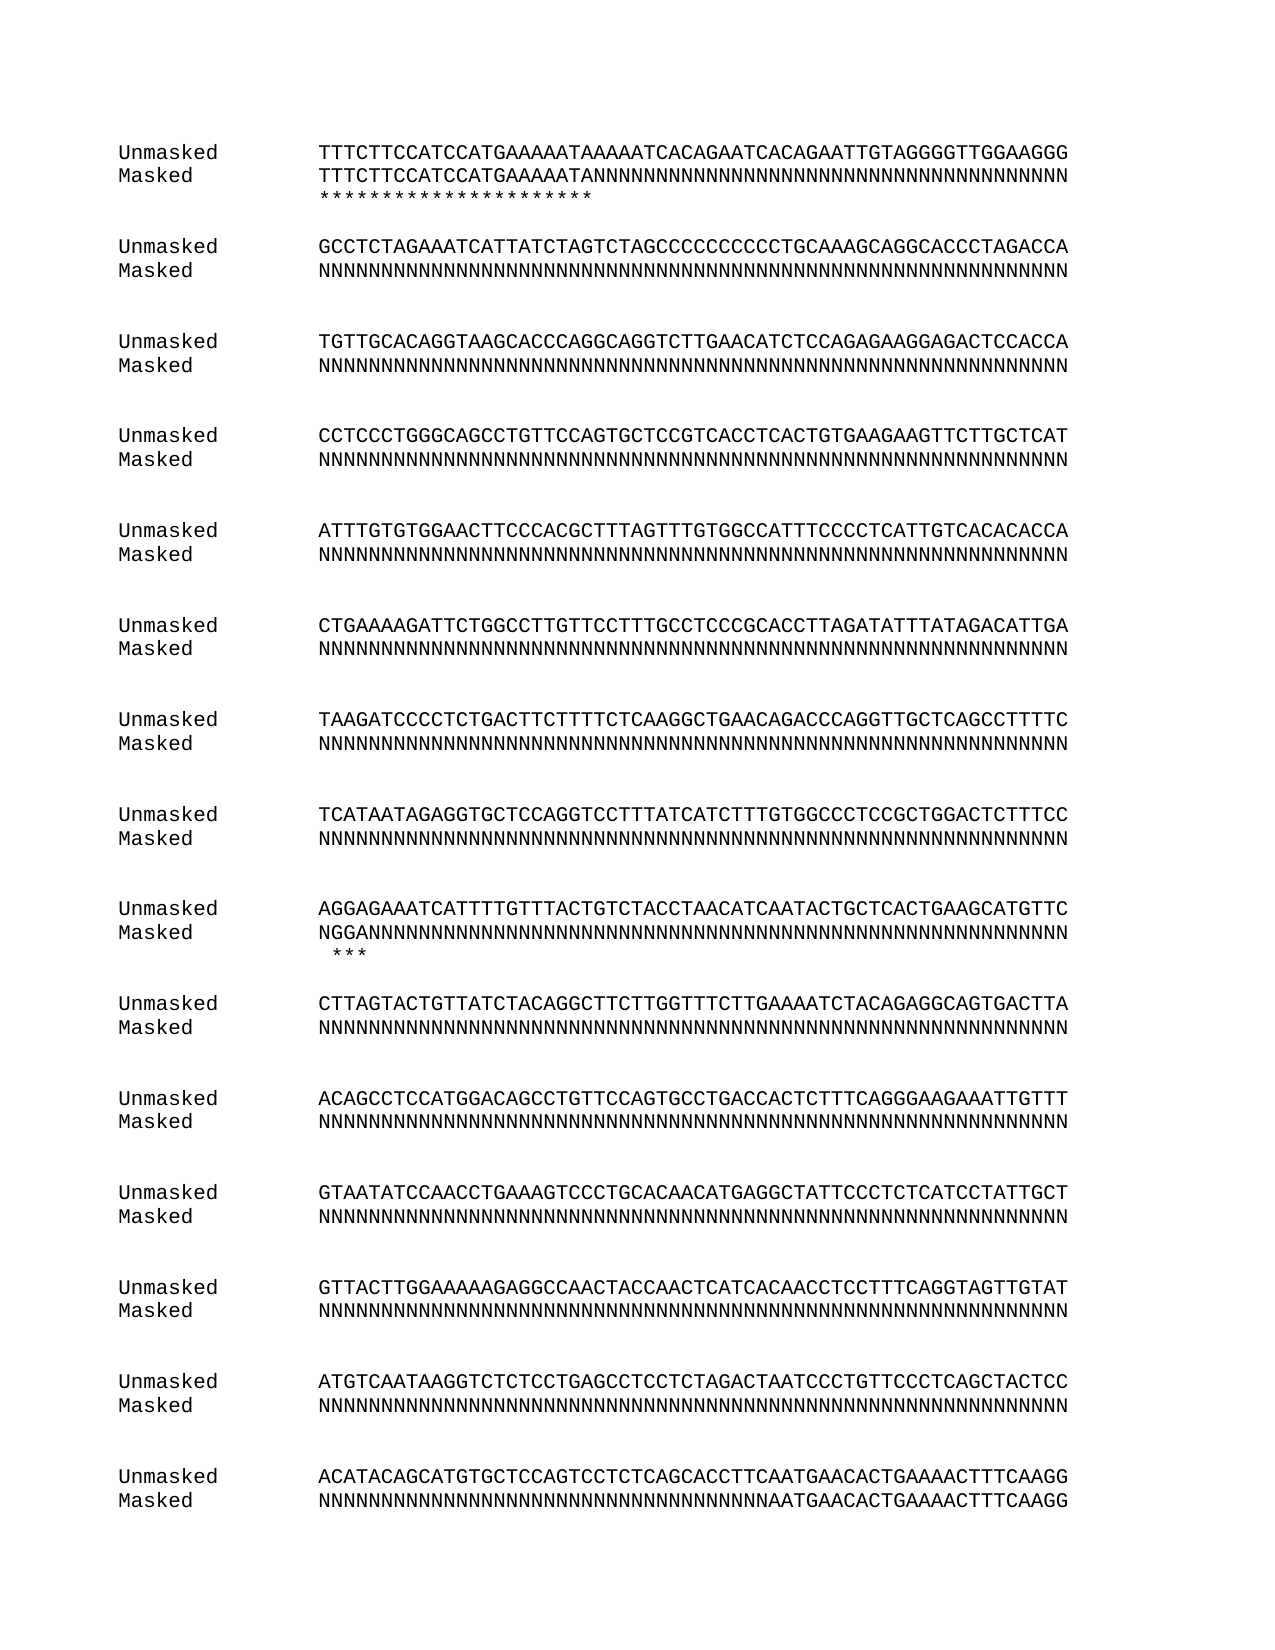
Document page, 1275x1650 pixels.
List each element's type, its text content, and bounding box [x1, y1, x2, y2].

text Unmasked ACATACAGCATGTGCTCCAGTCCTCTCAGCACCTTCAATGAACACTGAAAACTTTCAAGG [118, 1466, 1157, 1489]
text Unmasked GTTACTTGGAAAAAGAGGCCAACTACCAACTCATCACAACCTCCTTTCAGGTAGTTGTAT [118, 1277, 1157, 1300]
text Masked NNNNNNNNNNNNNNNNNNNNNNNNNNNNNNNNNNNNNNNNNNNNNNNNNNNNNNNNNNNN [118, 1017, 1157, 1040]
text Masked NNNNNNNNNNNNNNNNNNNNNNNNNNNNNNNNNNNNNNNNNNNNNNNNNNNNNNNNNNNN [118, 1395, 1157, 1419]
text Masked NNNNNNNNNNNNNNNNNNNNNNNNNNNNNNNNNNNNNNNNNNNNNNNNNNNNNNNNNNNN [118, 638, 1157, 662]
text Unmasked TAAGATCCCCTCTGACTTCTTTTCTCAAGGCTGAACAGACCCAGGTTGCTCAGCCTTTTC [118, 709, 1157, 733]
text Unmasked GCCTCTAGAAATCATTATCTAGTCTAGCCCCCCCCCCTGCAAAGCAGGCACCCTAGACCA [118, 236, 1157, 260]
text Unmasked ATTTGTGTGGAACTTCCCACGCTTTAGTTTGTGGCCATTTCCCCTCATTGTCACACACCA [118, 520, 1157, 544]
text Masked NNNNNNNNNNNNNNNNNNNNNNNNNNNNNNNNNNNNNNNNNNNNNNNNNNNNNNNNNNNN [118, 449, 1157, 473]
text Unmasked TGTTGCACAGGTAAGCACCCAGGCAGGTCTTGAACATCTCCAGAGAAGGAGACTCCACCA [118, 331, 1157, 354]
text Unmasked AGGAGAAATCATTTTGTTTACTGTCTACCTAACATCAATACTGCTCACTGAAGCATGTTC [118, 898, 1157, 922]
text Unmasked ACAGCCTCCATGGACAGCCTGTTCCAGTGCCTGACCACTCTTTCAGGGAAGAAATTGTTT [118, 1088, 1157, 1111]
text Unmasked GTAATATCCAACCTGAAAGTCCCTGCACAACATGAGGCTATTCCCTCTCATCCTATTGCT [118, 1182, 1157, 1206]
text Unmasked ATGTCAATAAGGTCTCTCCTGAGCCTCCTCTAGACTAATCCCTGTTCCCTCAGCTACTCC [118, 1371, 1157, 1395]
text Masked NNNNNNNNNNNNNNNNNNNNNNNNNNNNNNNNNNNNNNNNNNNNNNNNNNNNNNNNNNNN [118, 354, 1157, 378]
text Masked TTTCTTCCATCCATGAAAAATANNNNNNNNNNNNNNNNNNNNNNNNNNNNNNNNNNNNNN [118, 165, 1157, 189]
text Masked NNNNNNNNNNNNNNNNNNNNNNNNNNNNNNNNNNNNNNNNNNNNNNNNNNNNNNNNNNNN [118, 1300, 1157, 1324]
text Masked NNNNNNNNNNNNNNNNNNNNNNNNNNNNNNNNNNNNAATGAACACTGAAAACTTTCAAGG [118, 1489, 1157, 1513]
text Unmasked TTTCTTCCATCCATGAAAAATAAAAATCACAGAATCACAGAATTGTAGGGGTTGGAAGGG [118, 142, 1157, 165]
text Unmasked CTTAGTACTGTTATCTACAGGCTTCTTGGTTTCTTGAAAATCTACAGAGGCAGTGACTTA [118, 993, 1157, 1017]
text Masked NNNNNNNNNNNNNNNNNNNNNNNNNNNNNNNNNNNNNNNNNNNNNNNNNNNNNNNNNNNN [118, 1111, 1157, 1135]
text Masked NNNNNNNNNNNNNNNNNNNNNNNNNNNNNNNNNNNNNNNNNNNNNNNNNNNNNNNNNNNN [118, 544, 1157, 567]
text *** [118, 946, 1157, 969]
text Unmasked CCTCCCTGGGCAGCCTGTTCCAGTGCTCCGTCACCTCACTGTGAAGAAGTTCTTGCTCAT [118, 426, 1157, 449]
text Masked NNNNNNNNNNNNNNNNNNNNNNNNNNNNNNNNNNNNNNNNNNNNNNNNNNNNNNNNNNNN [118, 733, 1157, 757]
text Masked NNNNNNNNNNNNNNNNNNNNNNNNNNNNNNNNNNNNNNNNNNNNNNNNNNNNNNNNNNNN [118, 1206, 1157, 1229]
text Masked NNNNNNNNNNNNNNNNNNNNNNNNNNNNNNNNNNNNNNNNNNNNNNNNNNNNNNNNNNNN [118, 827, 1157, 851]
text Unmasked TCATAATAGAGGTGCTCCAGGTCCTTTATCATCTTTGTGGCCCTCCGCTGGACTCTTTCC [118, 804, 1157, 827]
text Masked NGGANNNNNNNNNNNNNNNNNNNNNNNNNNNNNNNNNNNNNNNNNNNNNNNNNNNNNNNN [118, 922, 1157, 946]
text Masked NNNNNNNNNNNNNNNNNNNNNNNNNNNNNNNNNNNNNNNNNNNNNNNNNNNNNNNNNNNN [118, 260, 1157, 284]
text Unmasked CTGAAAAGATTCTGGCCTTGTTCCTTTGCCTCCCGCACCTTAGATATTTATAGACATTGA [118, 615, 1157, 638]
text ********************** [118, 189, 1157, 213]
